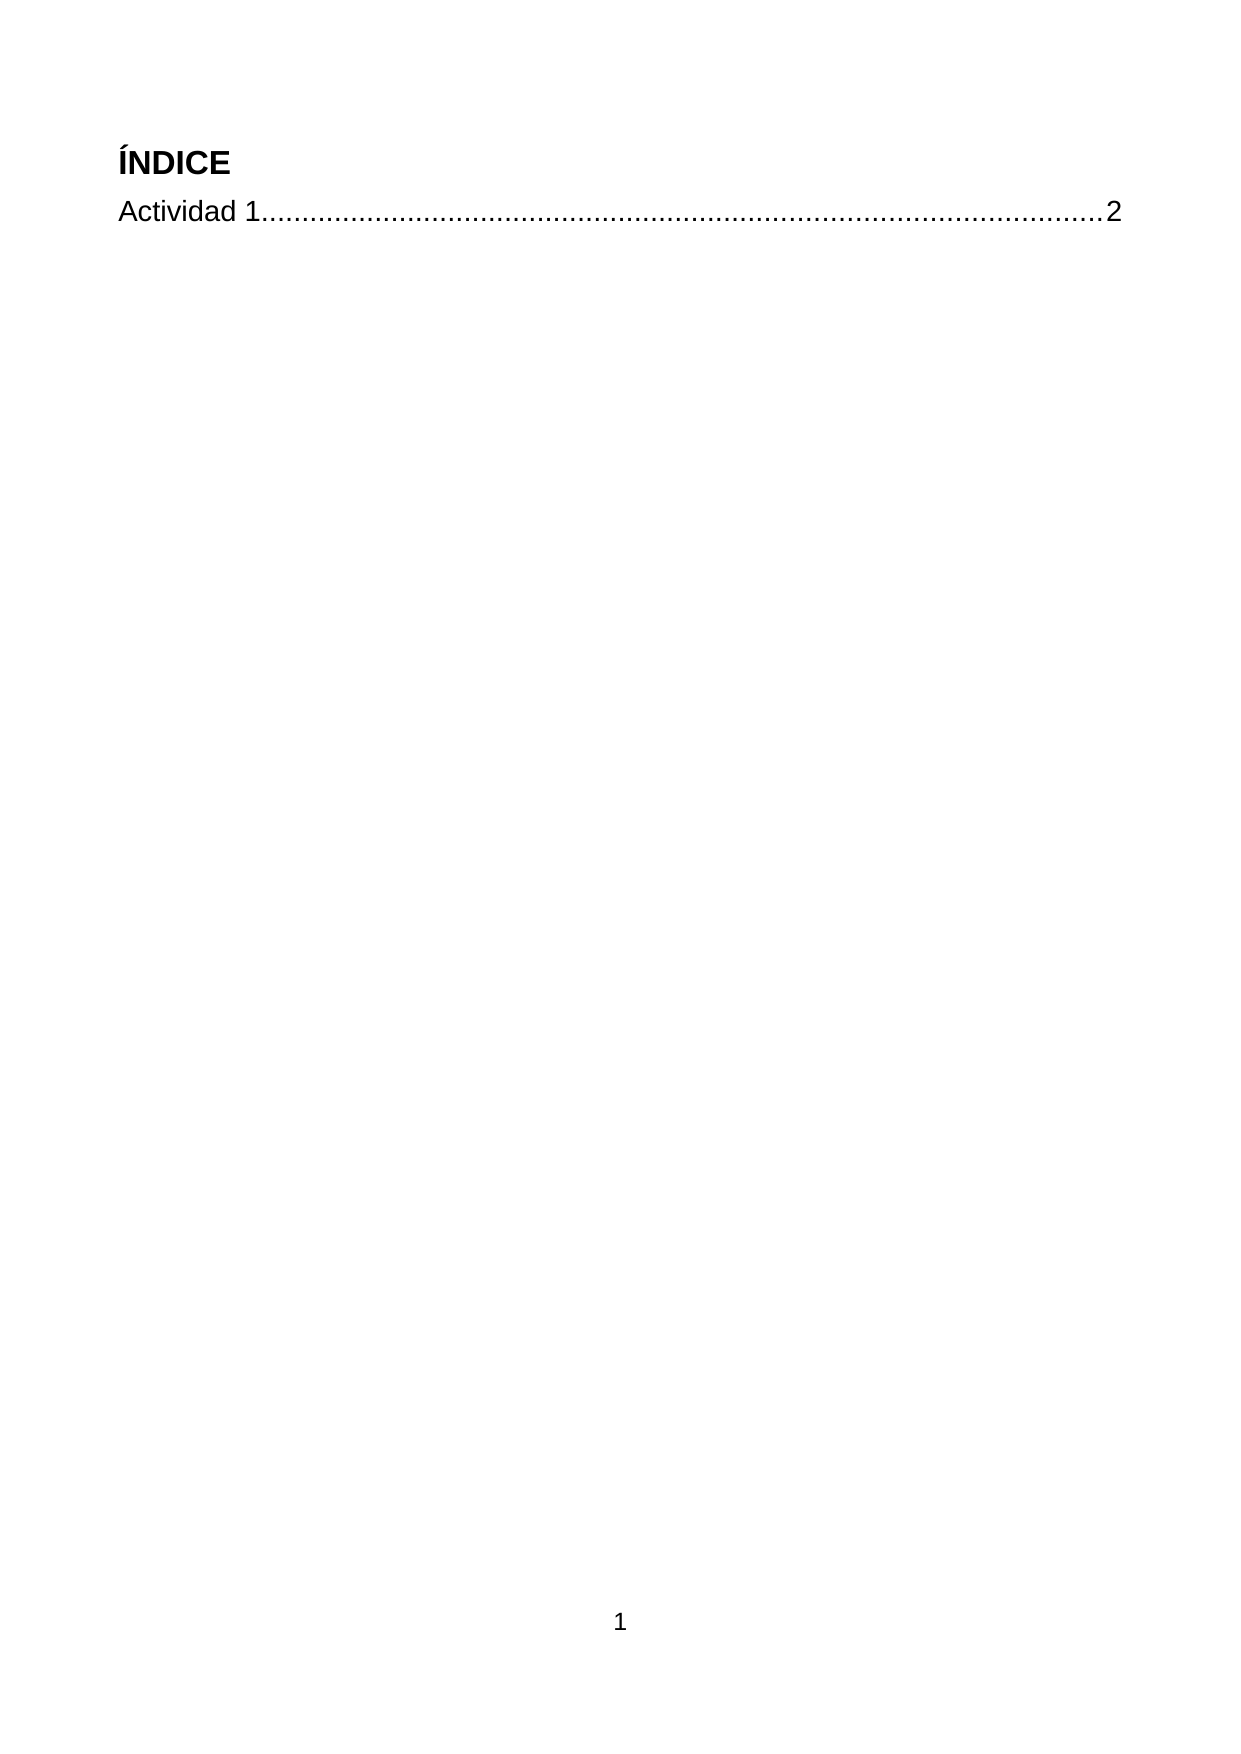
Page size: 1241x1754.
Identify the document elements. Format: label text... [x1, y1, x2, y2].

subtitle ÍNDICE [118, 143, 1122, 182]
text Actividad 1 2 [118, 194, 1122, 228]
